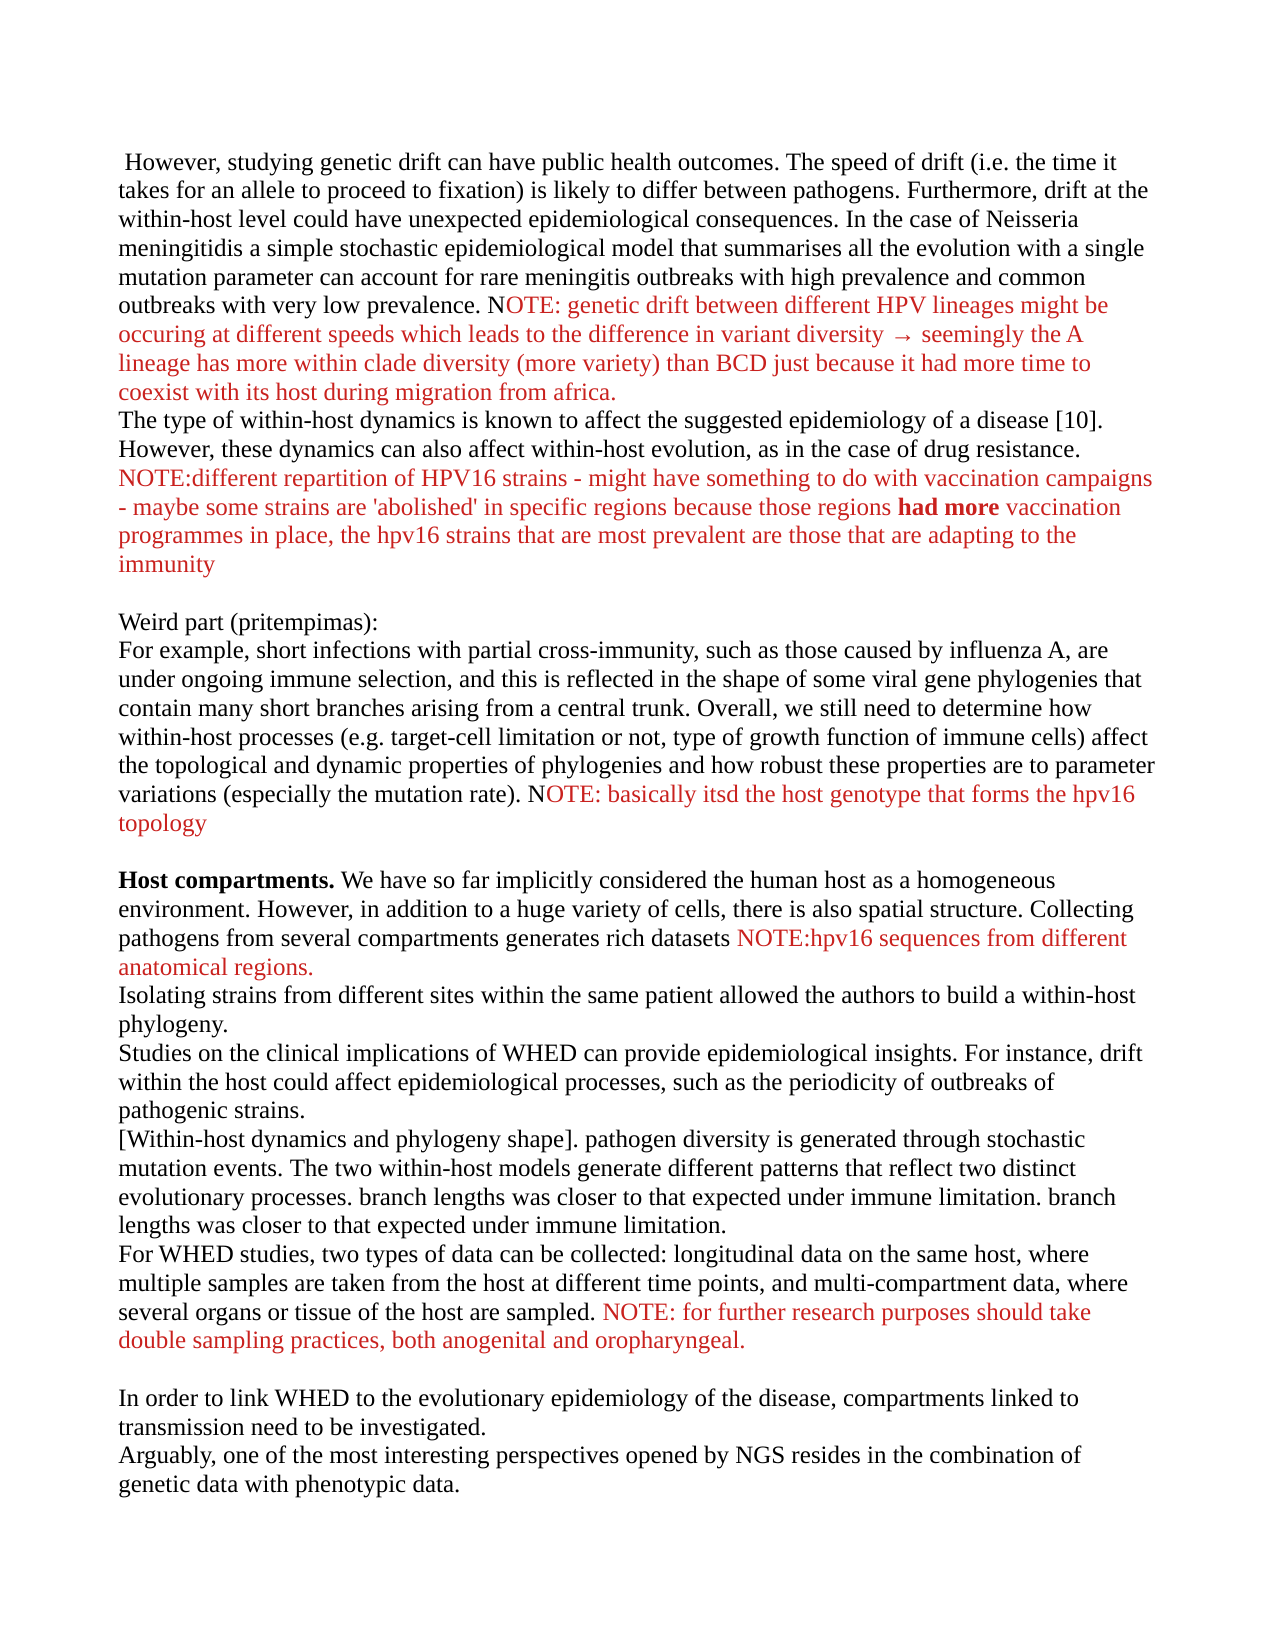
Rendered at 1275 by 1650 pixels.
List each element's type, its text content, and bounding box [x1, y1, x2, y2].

text The type of within-host dynamics is known to affect the suggested epidemiology of a disease [10]. However, these dynamics can also affect within-host evolution, as in the case of drug resistance. NOTE:different repartition of HPV16 strains - might have something to do with vaccination campaigns - maybe some strains are 'abolished' in specific regions because those regions had more vaccination programmes in place, the hpv16 strains that are most prevalent are those that are adapting to the immunity [118, 406, 1157, 578]
text Host compartments. We have so far implicitly considered the human host as a homogeneous environment. However, in addition to a huge variety of cells, there is also spatial structure. Collecting pathogens from several compartments generates rich datasets NOTE:hpv16 sequences from different anatomical regions. [118, 866, 1157, 981]
text For WHED studies, two types of data can be collected: longitudinal data on the same host, where multiple samples are taken from the host at different time points, and multi-compartment data, where several organs or tissue of the host are sampled. NOTE: for further research purposes should take double sampling practices, both anogenital and oropharyngeal. [118, 1239, 1157, 1354]
text However, studying genetic drift can have public health outcomes. The speed of drift (i.e. the time it takes for an allele to proceed to fixation) is likely to differ between pathogens. Furthermore, drift at the within-host level could have unexpected epidemiological consequences. In the case of Neisseria meningitidis a simple stochastic epidemiological model that summarises all the evolution with a single mutation parameter can account for rare meningitis outbreaks with high prevalence and common outbreaks with very low prevalence. NOTE: genetic drift between different HPV lineages might be occuring at different speeds which leads to the difference in variant diversity → seemingly the A lineage has more within clade diversity (more variety) than BCD just because it had more time to coexist with its host during migration from africa. [118, 147, 1157, 406]
text Weird part (pritempimas): [118, 607, 1157, 636]
text Studies on the clinical implications of WHED can provide epidemiological insights. For instance, drift within the host could affect epidemiological processes, such as the periodicity of outbreaks of pathogenic strains. [Within-host dynamics and phylogeny shape]. pathogen diversity is generated through stochastic mutation events. The two within-host models generate different patterns that reflect two distinct evolutionary processes. branch lengths was closer to that expected under immune limitation. branch lengths was closer to that expected under immune limitation. [118, 1038, 1157, 1239]
text Isolating strains from different sites within the same patient allowed the authors to build a within-host phylogeny. [118, 981, 1157, 1038]
text In order to link WHED to the evolutionary epidemiology of the disease, compartments linked to transmission need to be investigated. [118, 1383, 1157, 1441]
text For example, short infections with partial cross-immunity, such as those caused by influenza A, are under ongoing immune selection, and this is reflected in the shape of some viral gene phylogenies that contain many short branches arising from a central trunk. Overall, we still need to determine how within-host processes (e.g. target-cell limitation or not, type of growth function of immune cells) affect the topological and dynamic properties of phylogenies and how robust these properties are to parameter variations (especially the mutation rate). NOTE: basically itsd the host genotype that forms the hpv16 topology [118, 636, 1157, 837]
text Arguably, one of the most interesting perspectives opened by NGS resides in the combination of genetic data with phenotypic data. [118, 1441, 1157, 1498]
